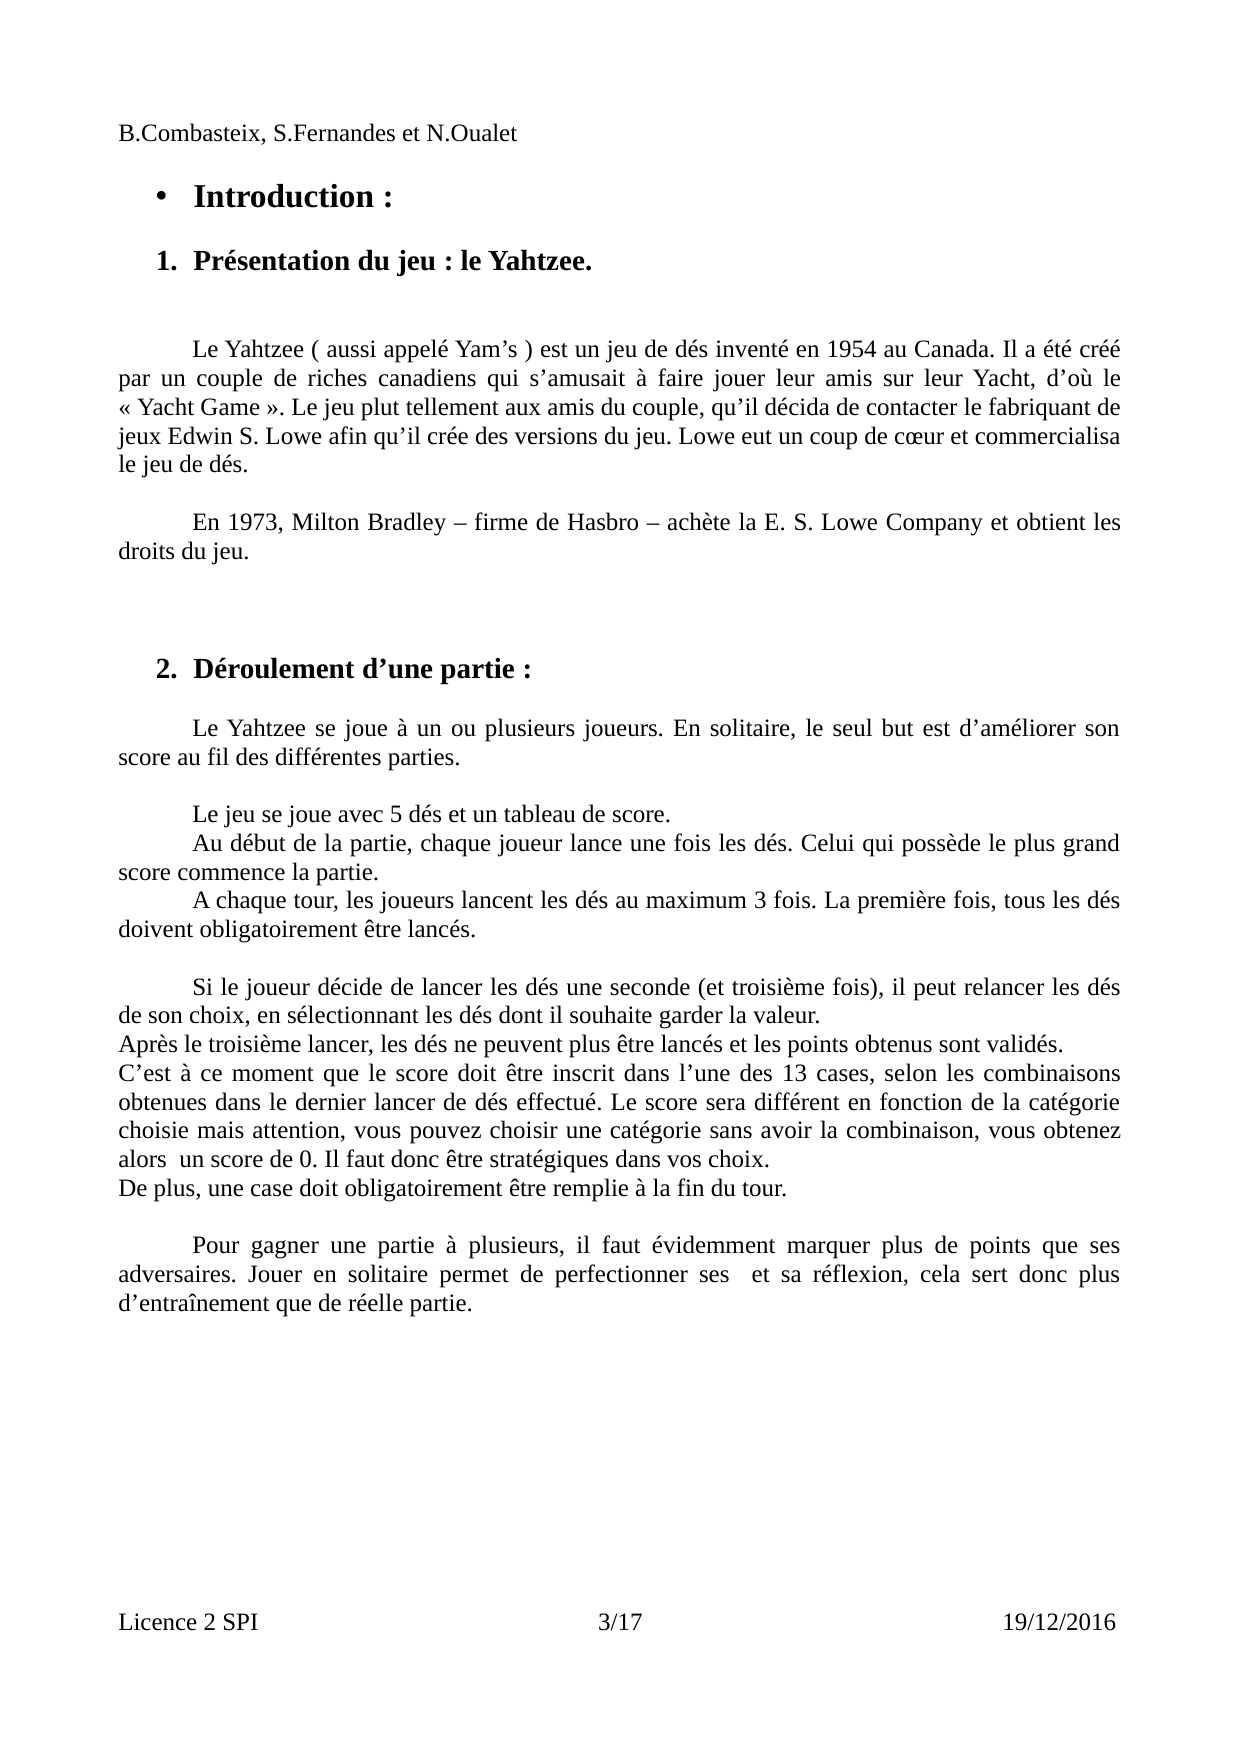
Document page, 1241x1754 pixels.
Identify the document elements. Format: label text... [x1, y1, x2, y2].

text Le jeu se joue avec 5 dés et un tableau de score. [118, 799, 1122, 828]
text C’est à ce moment que le score doit être inscrit dans l’une des 13 cases, selon les combinaisons obtenues dans le dernier lancer de dés effectué. Le score sera différent en fonction de la catégorie choisie mais attention, vous pouvez choisir une catégorie sans avoir la combinaison, vous obtenez alors un score de 0. Il faut donc être stratégiques dans vos choix. [118, 1058, 1122, 1173]
text En 1973, Milton Bradley – firme de Hasbro – achète la E. S. Lowe Company et obtient les droits du jeu. [118, 507, 1122, 564]
text Si le joueur décide de lancer les dés une seconde (et troisième fois), il peut relancer les dés de son choix, en sélectionnant les dés dont il souhaite garder la valeur. [118, 972, 1122, 1029]
text De plus, une case doit obligatoirement être remplie à la fin du tour. [118, 1173, 1122, 1202]
list Déroulement d’une partie : [156, 651, 1122, 684]
text A chaque tour, les joueurs lancent les dés au maximum 3 fois. La première fois, tous les dés doivent obligatoirement être lancés. [118, 886, 1122, 943]
text Au début de la partie, chaque joueur lance une fois les dés. Celui qui possède le plus grand score commence la partie. [118, 828, 1122, 886]
text Après le troisième lancer, les dés ne peuvent plus être lancés et les points obtenus sont validés. [118, 1029, 1122, 1058]
list Présentation du jeu : le Yahtzee. [156, 243, 1122, 277]
text Le Yahtzee ( aussi appelé Yam’s ) est un jeu de dés inventé en 1954 au Canada. Il a été créé par un couple de riches canadiens qui s’amusait à faire jouer leur amis sur leur Yacht, d’où le « Yacht Game ». Le jeu plut tellement aux amis du couple, qu’il décida de contacter le fabriquant de jeux Edwin S. Lowe afin qu’il crée des versions du jeu. Lowe eut un coup de cœur et commercialisa le jeu de dés. [118, 334, 1122, 478]
text Le Yahtzee se joue à un ou plusieurs joueurs. En solitaire, le seul but est d’améliorer son score au fil des différentes parties. [118, 713, 1122, 771]
list Introduction : [156, 176, 1122, 215]
text Pour gagner une partie à plusieurs, il faut évidemment marquer plus de points que ses adversaires. Jouer en solitaire permet de perfectionner ses et sa réflexion, cela sert donc plus d’entraînement que de réelle partie. [118, 1231, 1122, 1317]
